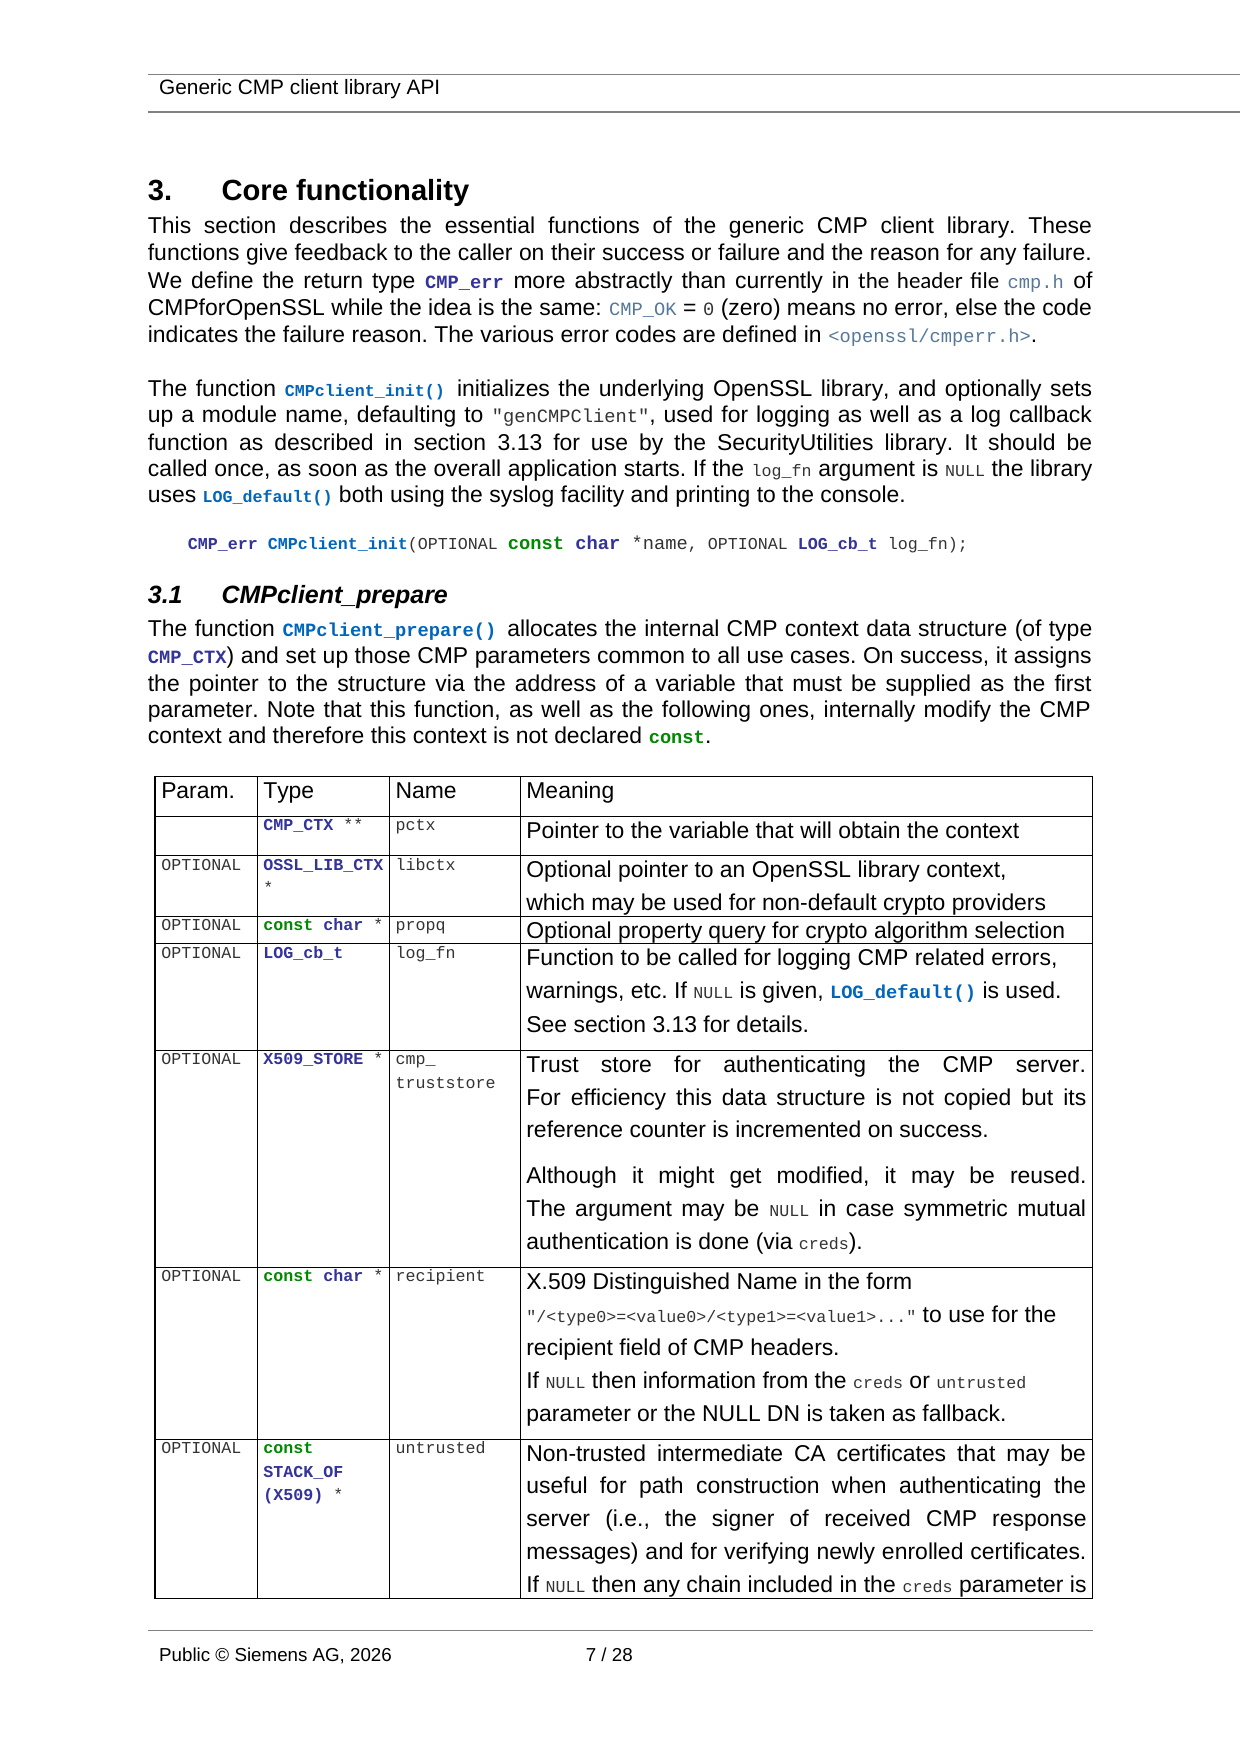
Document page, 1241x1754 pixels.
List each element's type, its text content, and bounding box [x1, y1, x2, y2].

table_cell Trust store for authenticating the CMP server. For efficiency this data structure is not copied but its reference counter is incremented on success. Although it might get modified, it may be reused. The argument may be NULL in case symmetric mutual authentication is done (via creds). [521, 1051, 1092, 1267]
table_cell OPTIONAL [156, 1051, 257, 1267]
table_cell OPTIONAL [156, 856, 257, 916]
table_cell pctx [390, 817, 520, 855]
table_header Name [390, 777, 520, 816]
table_cell OSSL_LIB_CTX * [258, 856, 389, 916]
table_cell X509_STORE * [258, 1051, 389, 1267]
table_cell X.509 Distinguished Name in the form "/<type0>=<value0>/<type1>=<value1>..." to use for the recipient field of CMP headers. If NULL then information from the creds or untrusted parameter or the NULL DN is taken as fallback. [521, 1268, 1092, 1438]
table_cell libctx [390, 856, 520, 916]
table_cell LOG_cb_t [258, 944, 389, 1049]
table_cell CMP_CTX ** [258, 817, 389, 855]
table_cell recipient [390, 1268, 520, 1438]
table_cell log_fn [390, 944, 520, 1049]
table_cell OPTIONAL [156, 1440, 257, 1598]
table_cell cmp_ truststore [390, 1051, 520, 1267]
table_header Meaning [521, 777, 1092, 816]
table_cell Pointer to the variable that will obtain the context [521, 817, 1092, 855]
subtitle CMPclient_prepare [148, 580, 1092, 609]
table_cell const STACK_OF (X509) * [258, 1440, 389, 1598]
text CMP_err CMPclient_init(OPTIONAL const char *name, OPTIONAL LOG_cb_t log_fn); [148, 534, 1092, 555]
table_header Param. [156, 777, 257, 816]
table_cell const char * [258, 917, 389, 943]
table_cell [156, 817, 257, 855]
text The function CMPclient_init() initializes the underlying OpenSSL library, and optionally sets up a module name, defaulting to "genCMPClient", used for logging as well as a log callback function as described in section 3.13 for use by the SecurityUtilities library. It should be called once, as soon as the overall application starts. If the log_fn argument is NULL the library uses LOG_default() both using the syslog facility and printing to the console. [148, 375, 1092, 508]
table_cell OPTIONAL [156, 917, 257, 943]
text This section describes the essential functions of the generic CMP client library. These functions give feedback to the caller on their success or failure and the reason for any failure. We define the return type CMP_err more abstractly than currently in the header file cmp.h of CMPforOpenSSL while the idea is the same: CMP_OK = 0 (zero) means no error, else the code indicates the failure reason. The various error codes are defined in <openssl/cmperr.h>. [148, 212, 1092, 348]
table_cell Function to be called for logging CMP related errors, warnings, etc. If NULL is given, LOG_default() is used. See section 3.13 for details. [521, 944, 1092, 1049]
table_cell OPTIONAL [156, 944, 257, 1049]
text The function CMPclient_prepare() allocates the internal CMP context data structure (of type CMP_CTX) and set up those CMP parameters common to all use cases. On success, it assigns the pointer to the structure via the address of a variable that must be supplied as the first parameter. Note that this function, as well as the following ones, internally modify the CMP context and therefore this context is not declared const. [148, 615, 1092, 749]
table_cell OPTIONAL [156, 1268, 257, 1438]
table_cell untrusted [390, 1440, 520, 1598]
subtitle Core functionality [148, 173, 1092, 206]
table_cell propq [390, 917, 520, 943]
table_cell const char * [258, 1268, 389, 1438]
table_header Type [258, 777, 389, 816]
